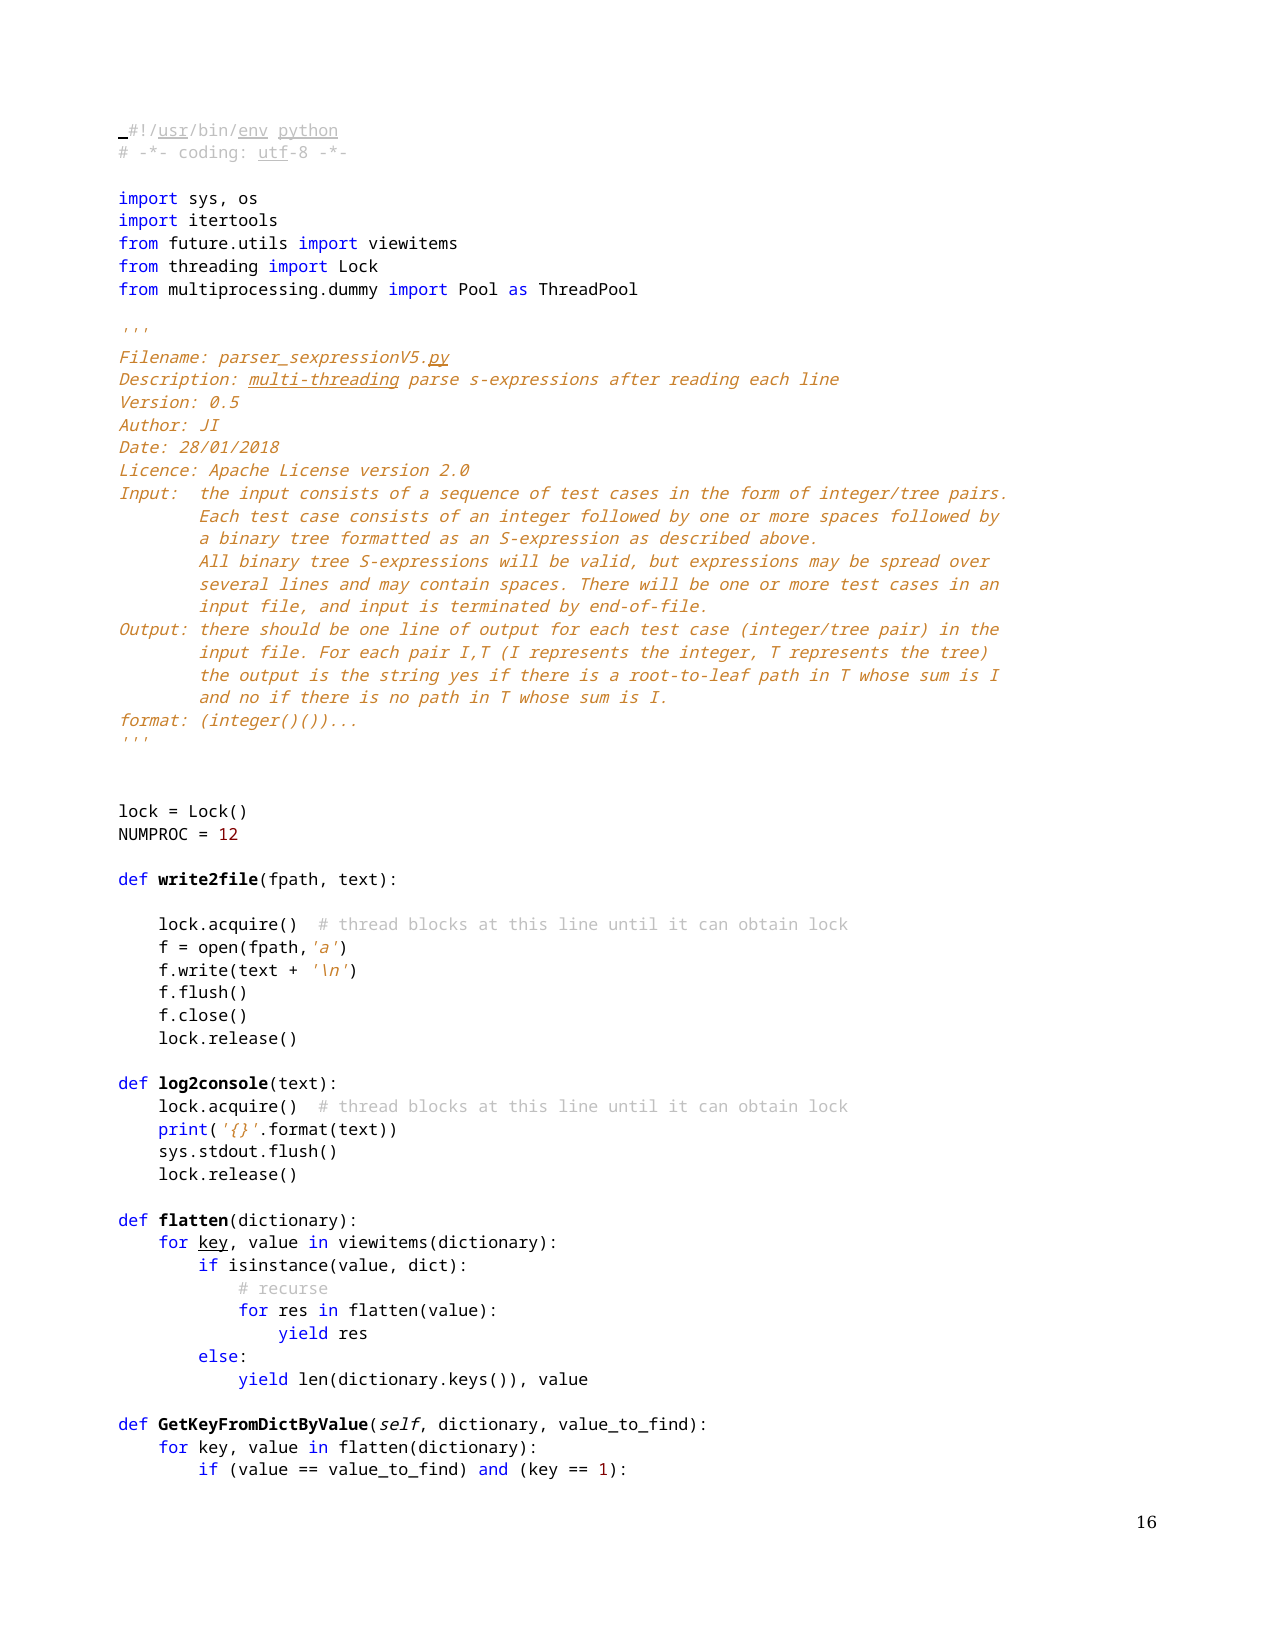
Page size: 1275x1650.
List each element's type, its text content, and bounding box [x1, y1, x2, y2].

text lock = Lock() [118, 799, 1157, 822]
text import itertools [118, 209, 1157, 232]
text if (value == value_to_find) and (key == 1): [118, 1458, 1157, 1481]
text Version: 0.5 [118, 391, 1157, 413]
text f.flush() [118, 981, 1157, 1004]
text format: (integer()())... [118, 708, 1157, 731]
text Author: JI [118, 413, 1157, 436]
text NUMPROC = 12 [118, 822, 1157, 845]
text a binary tree formatted as an S-expression as described above. [118, 527, 1157, 549]
text several lines and may contain spaces. There will be one or more test cases in an [118, 572, 1157, 595]
text Output: there should be one line of output for each test case (integer/tree pair) in the [118, 618, 1157, 640]
text from future.utils import viewitems [118, 232, 1157, 254]
text for key, value in viewitems(dictionary): [118, 1231, 1157, 1253]
text if isinstance(value, dict): [118, 1253, 1157, 1276]
text def log2console(text): [118, 1072, 1157, 1094]
text f.write(text + '\n') [118, 958, 1157, 981]
text input file, and input is terminated by end-of-file. [118, 595, 1157, 618]
text Description: multi-threading parse s-expressions after reading each line [118, 368, 1157, 391]
text All binary tree S-expressions will be valid, but expressions may be spread over [118, 549, 1157, 572]
text f = open(fpath,'a') [118, 936, 1157, 958]
text Date: 28/01/2018 [118, 436, 1157, 459]
text def flatten(dictionary): [118, 1208, 1157, 1231]
text Licence: Apache License version 2.0 [118, 459, 1157, 481]
text yield len(dictionary.keys()), value [118, 1367, 1157, 1390]
text yield res [118, 1322, 1157, 1344]
text from threading import Lock [118, 254, 1157, 277]
text Filename: parser_sexpressionV5.py [118, 345, 1157, 368]
text f.close() [118, 1004, 1157, 1026]
text lock.acquire() # thread blocks at this line until it can obtain lock [118, 913, 1157, 936]
text Each test case consists of an integer followed by one or more spaces followed by [118, 504, 1157, 527]
text ''' [118, 731, 1157, 754]
text for key, value in flatten(dictionary): [118, 1435, 1157, 1458]
text #!/usr/bin/env python [118, 118, 1157, 141]
text def GetKeyFromDictByValue(self, dictionary, value_to_find): [118, 1412, 1157, 1435]
text # -*- coding: utf-8 -*- [118, 141, 1157, 163]
text from multiprocessing.dummy import Pool as ThreadPool [118, 277, 1157, 300]
text and no if there is no path in T whose sum is I. [118, 686, 1157, 708]
text lock.acquire() # thread blocks at this line until it can obtain lock [118, 1094, 1157, 1117]
text ''' [118, 322, 1157, 345]
text def write2file(fpath, text): [118, 867, 1157, 890]
text lock.release() [118, 1163, 1157, 1185]
text input file. For each pair I,T (I represents the integer, T represents the tree) [118, 640, 1157, 663]
text print('{}'.format(text)) [118, 1117, 1157, 1140]
text # recurse [118, 1276, 1157, 1299]
text sys.stdout.flush() [118, 1140, 1157, 1163]
text Input: the input consists of a sequence of test cases in the form of integer/tree pairs. [118, 481, 1157, 504]
text else: [118, 1344, 1157, 1367]
text import sys, os [118, 186, 1157, 209]
text for res in flatten(value): [118, 1299, 1157, 1322]
text lock.release() [118, 1026, 1157, 1049]
text the output is the string yes if there is a root-to-leaf path in T whose sum is I [118, 663, 1157, 686]
